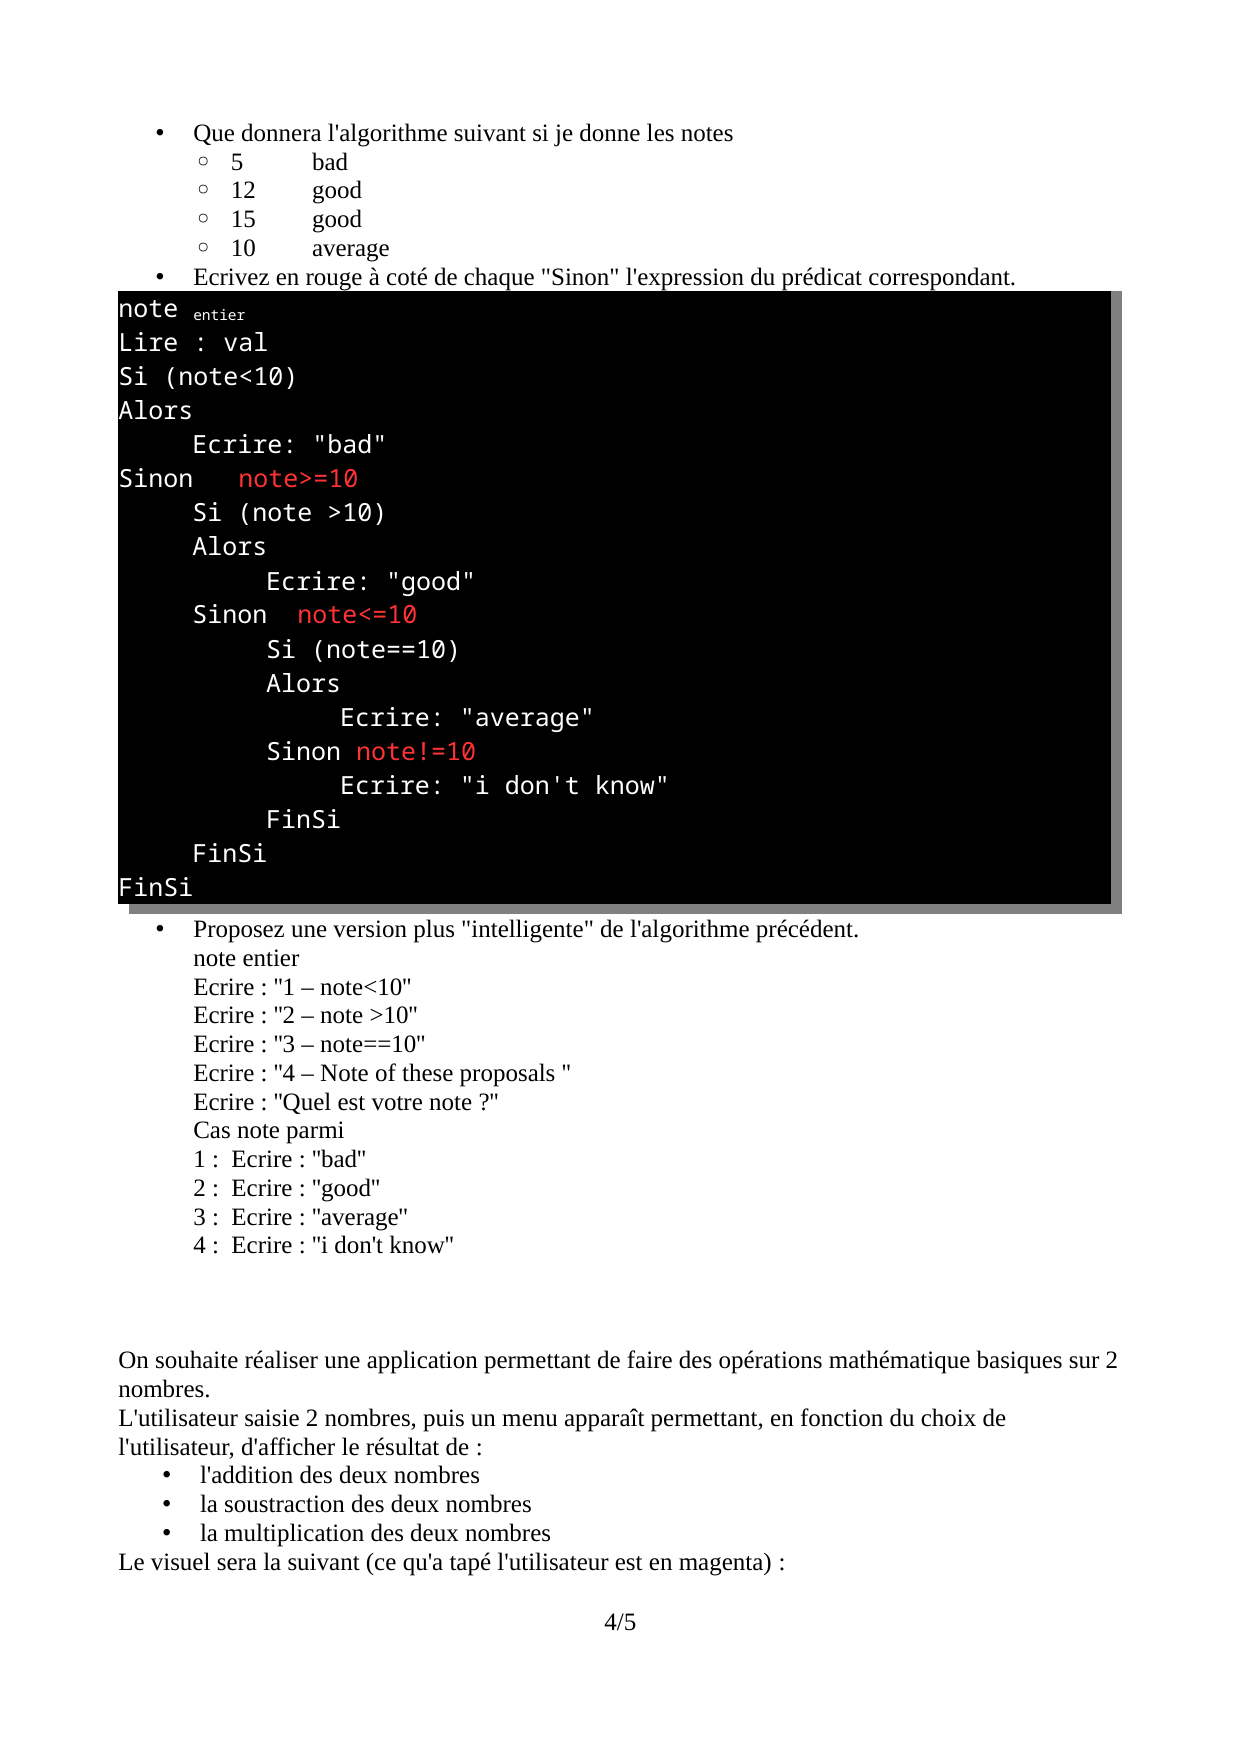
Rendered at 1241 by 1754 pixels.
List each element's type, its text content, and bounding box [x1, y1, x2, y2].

text On souhaite réaliser une application permettant de faire des opérations mathématique basiques sur 2 nombres. [118, 1346, 1122, 1403]
text Ecrire: "good" [118, 563, 1111, 597]
list Que donnera l'algorithme suivant si je donne les notes [156, 118, 1122, 147]
list 10 average [193, 233, 1122, 262]
list 2 : Ecrire : ''good'' [156, 1173, 1122, 1202]
text note entier [118, 291, 1111, 325]
text FinSi [118, 836, 1111, 870]
text Sinon note>=10 [118, 461, 1111, 495]
list la multiplication des deux nombres [162, 1518, 1122, 1547]
list la soustraction des deux nombres [162, 1489, 1122, 1518]
text Ecrire: "average" [118, 699, 1111, 733]
text Si (note==10) [118, 631, 1111, 665]
text Ecrire: "i don't know" [118, 767, 1111, 802]
text Lire : val [118, 325, 1111, 359]
text Alors [118, 529, 1111, 563]
list 1 : Ecrire : ''bad'' [156, 1144, 1122, 1173]
text L'utilisateur saisie 2 nombres, puis un menu apparaît permettant, en fonction du choix de l'utilisateur, d'afficher le résultat de : [118, 1403, 1122, 1461]
list Ecrire : ''3 – note==10'' [156, 1029, 1122, 1058]
text FinSi [118, 802, 1111, 836]
text Si (note >10) [118, 495, 1111, 529]
text Sinon note<=10 [118, 597, 1111, 631]
text Alors [118, 665, 1111, 699]
list Proposez une version plus "intelligente" de l'algorithme précédent. [156, 914, 1122, 943]
list Cas note parmi [156, 1116, 1122, 1144]
list Ecrire : ''Quel est votre note ?'' [156, 1087, 1122, 1116]
list l'addition des deux nombres [162, 1461, 1122, 1489]
list 12 good [193, 176, 1122, 204]
text Ecrire: "bad" [118, 427, 1111, 461]
list 4 : Ecrire : ''i don't know'' [156, 1231, 1122, 1259]
list Ecrire : ''1 – note<10'' [156, 972, 1122, 1001]
text Alors [118, 393, 1111, 427]
list 15 good [193, 204, 1122, 233]
list note entier [156, 943, 1122, 972]
list Ecrivez en rouge à coté de chaque "Sinon" l'expression du prédicat correspondant. [156, 262, 1122, 291]
text Sinon note!=10 [118, 733, 1111, 767]
list Ecrire : ''4 – Note of these proposals '' [156, 1058, 1122, 1087]
list 3 : Ecrire : ''average'' [156, 1202, 1122, 1231]
text Si (note<10) [118, 359, 1111, 393]
text FinSi [118, 870, 1111, 904]
text Le visuel sera la suivant (ce qu'a tapé l'utilisateur est en magenta) : [118, 1547, 1122, 1576]
list 5 bad [193, 147, 1122, 176]
list Ecrire : ''2 – note >10'' [156, 1001, 1122, 1029]
